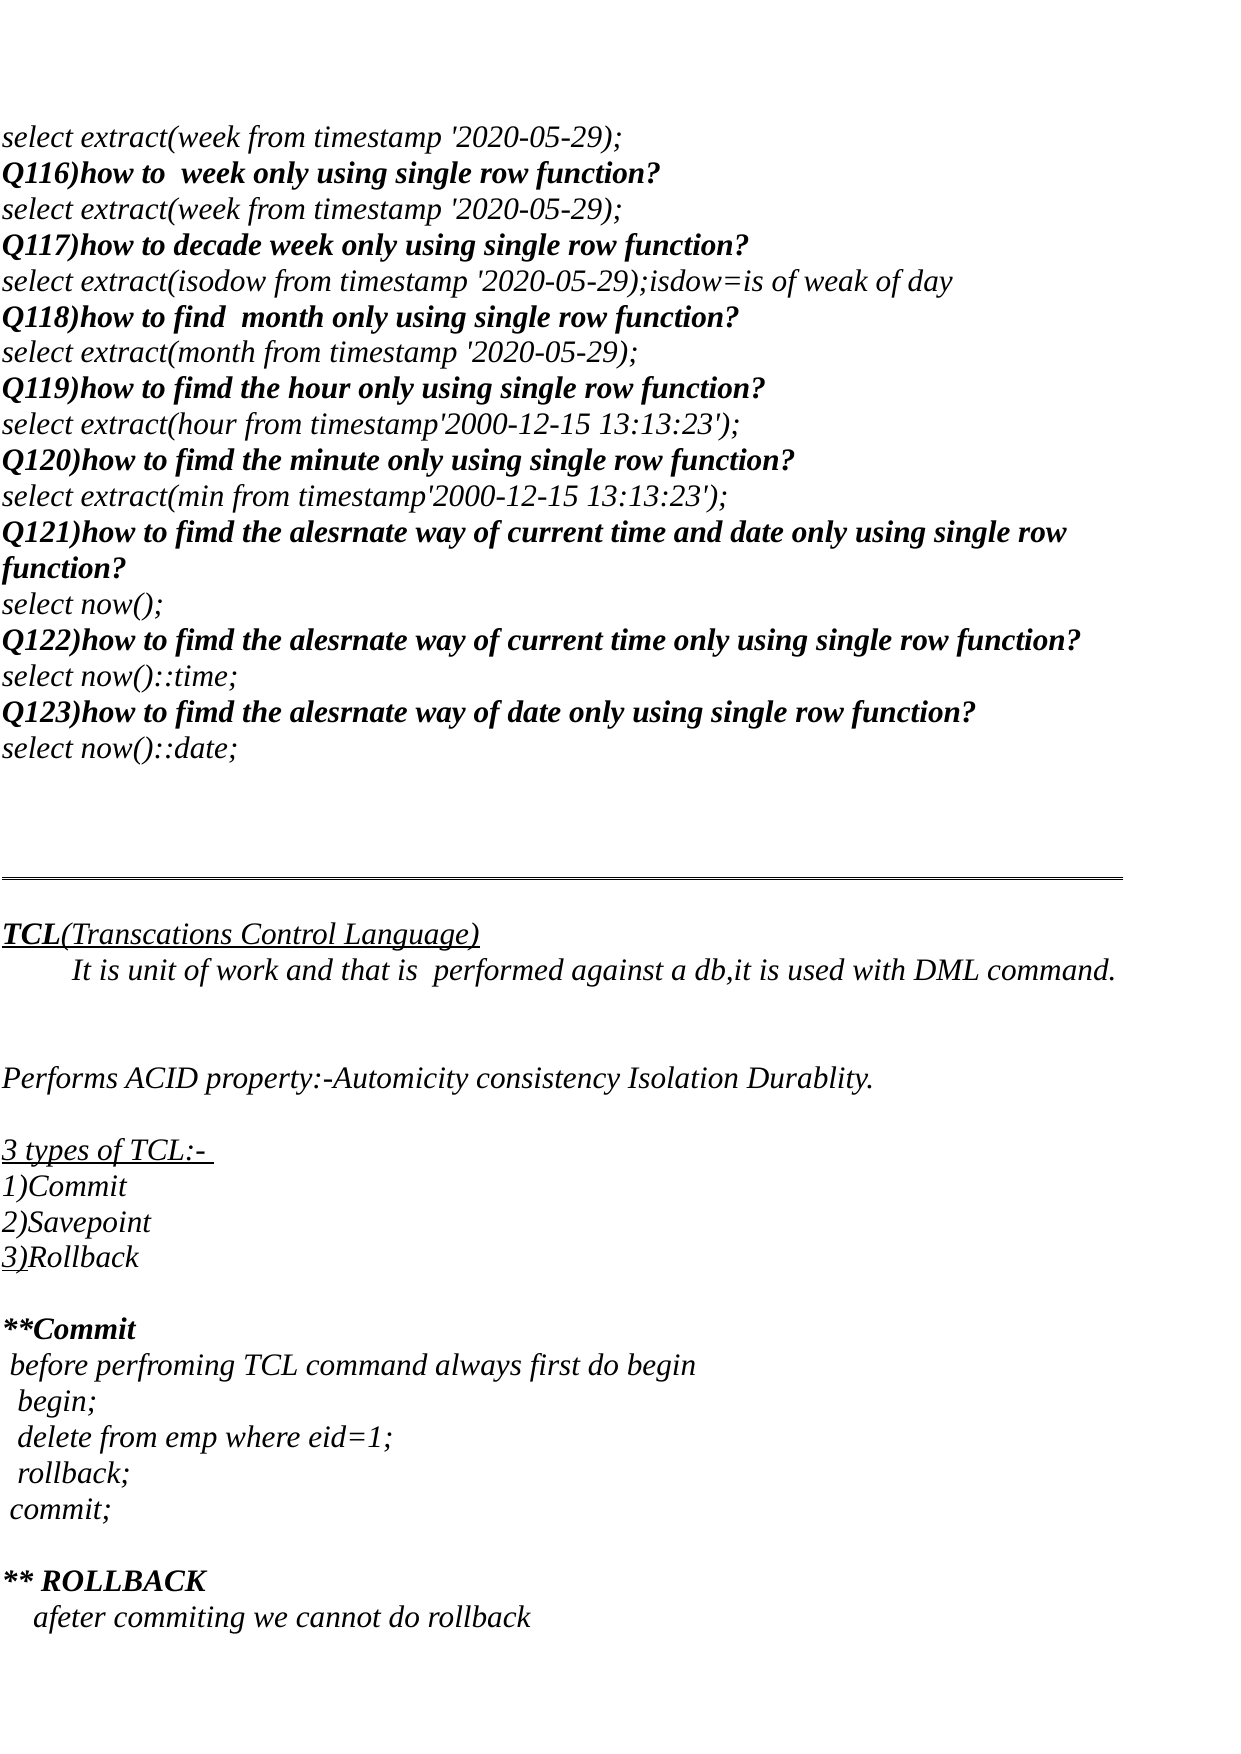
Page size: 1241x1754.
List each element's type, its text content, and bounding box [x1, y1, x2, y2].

text select now()::time; [2, 657, 1123, 693]
text 3)Rollback [2, 1239, 1123, 1275]
text TCL(Transcations Control Language) [2, 915, 1123, 951]
text before perfroming TCL command always first do begin [2, 1347, 1123, 1382]
text **Commit [2, 1311, 1123, 1347]
text select now(); [2, 585, 1123, 621]
text Q119)how to fimd the hour only using single row function? [2, 370, 1123, 406]
text select extract(min from timestamp'2000-12-15 13:13:23'); [2, 477, 1123, 513]
text select extract(hour from timestamp'2000-12-15 13:13:23'); [2, 406, 1123, 442]
text Q123)how to fimd the alesrnate way of date only using single row function? [2, 693, 1123, 729]
text 3 types of TCL:- [2, 1131, 1123, 1167]
text ** ROLLBACK [2, 1562, 1123, 1598]
text 2)Savepoint [2, 1203, 1123, 1239]
text It is unit of work and that is performed against a db,it is used with DML command. [2, 951, 1123, 987]
text Q118)how to find month only using single row function? [2, 298, 1123, 334]
text Q117)how to decade week only using single row function? [2, 226, 1123, 262]
text select extract(isodow from timestamp '2020-05-29);isdow=is of weak of day [2, 262, 1123, 298]
text commit; [2, 1490, 1123, 1526]
text select extract(month from timestamp '2020-05-29); [2, 334, 1123, 370]
text begin; [2, 1382, 1123, 1418]
text select extract(week from timestamp '2020-05-29); [2, 190, 1123, 226]
text Performs ACID property:-Automicity consistency Isolation Durablity. [2, 1059, 1123, 1095]
text Q120)how to fimd the minute only using single row function? [2, 442, 1123, 477]
text Q116)how to week only using single row function? [2, 154, 1123, 190]
text rollback; [2, 1454, 1123, 1490]
text Q121)how to fimd the alesrnate way of current time and date only using single row function? [2, 513, 1123, 585]
text select now()::date; [2, 729, 1123, 765]
text 1)Commit [2, 1167, 1123, 1203]
text Q122)how to fimd the alesrnate way of current time only using single row function? [2, 621, 1123, 657]
text delete from emp where eid=1; [2, 1418, 1123, 1454]
text afeter commiting we cannot do rollback [2, 1598, 1123, 1634]
text select extract(week from timestamp '2020-05-29); [2, 118, 1123, 154]
